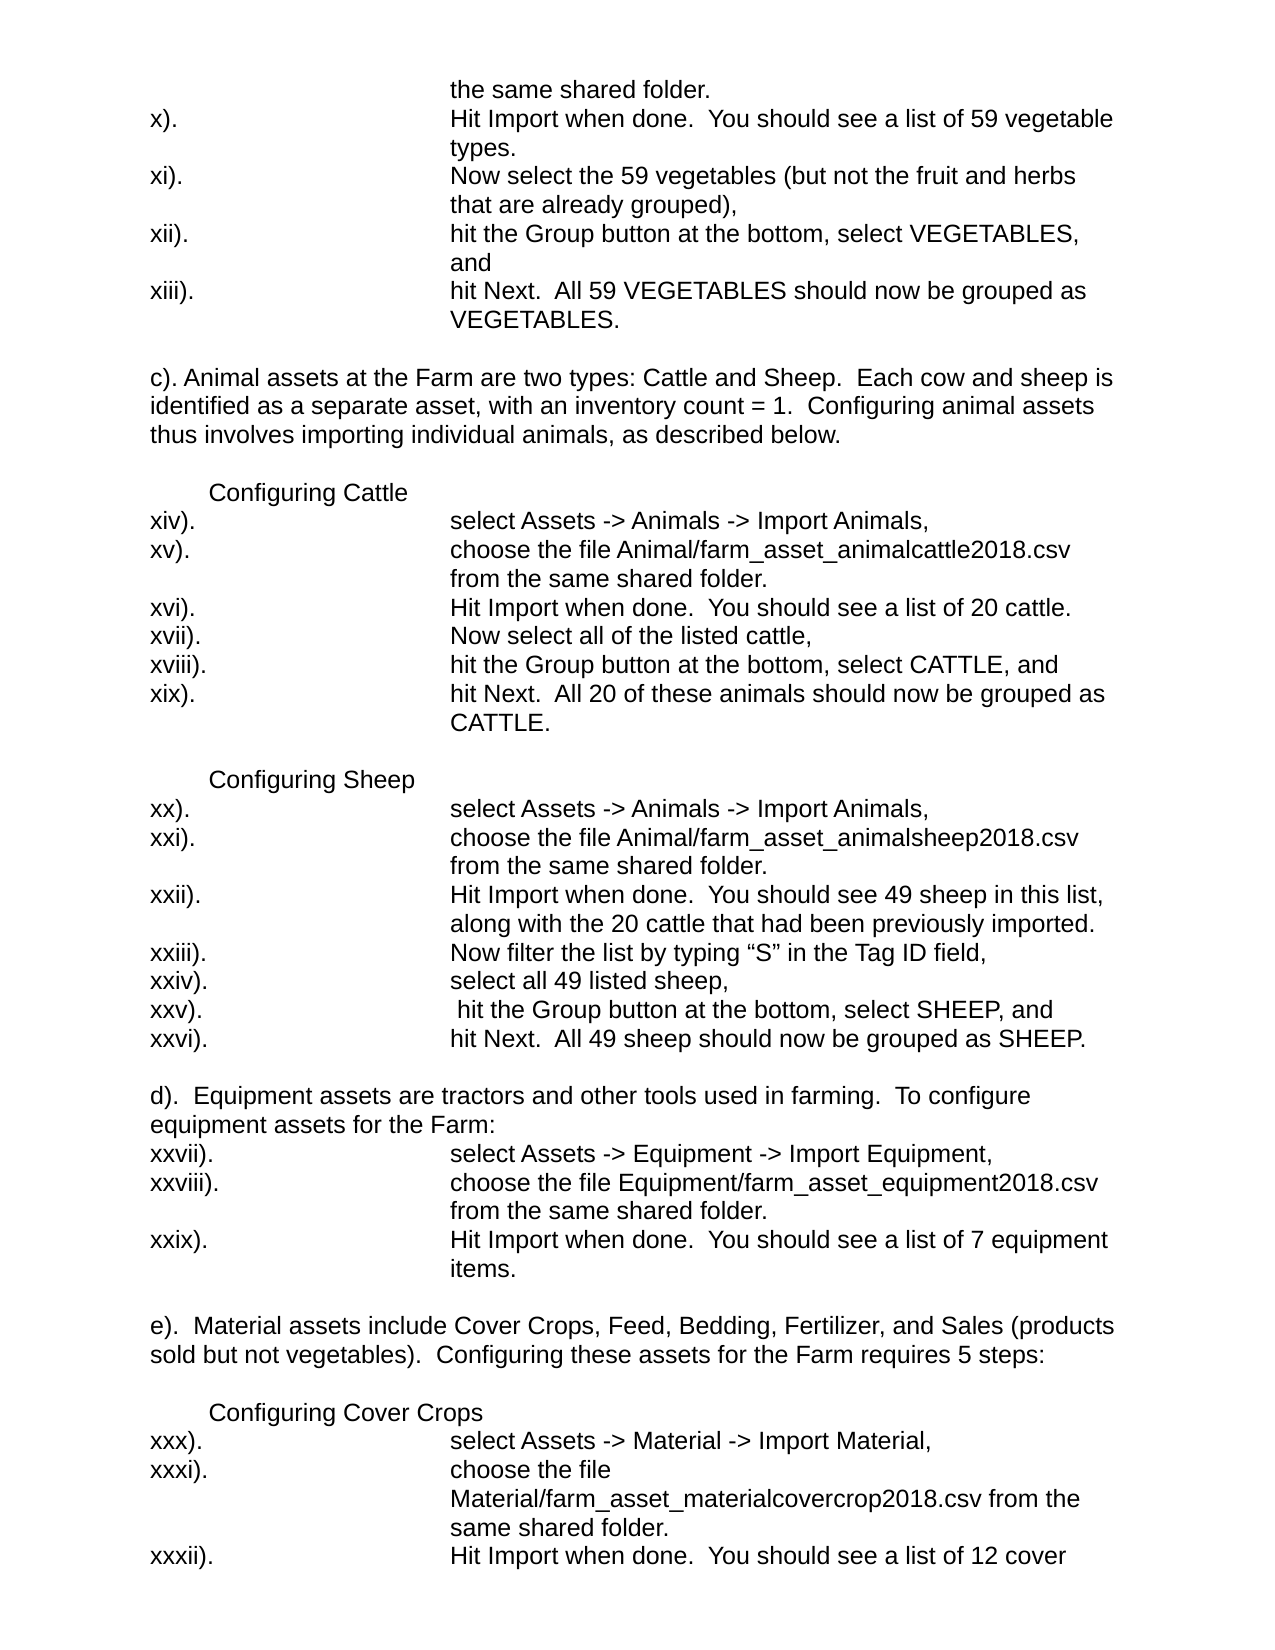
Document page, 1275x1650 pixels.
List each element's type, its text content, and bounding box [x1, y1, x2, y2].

list Now select all of the listed cattle, [150, 621, 1125, 650]
list select Assets -> Equipment -> Import Equipment, [150, 1139, 1125, 1167]
list Now select the 59 vegetables (but not the fruit and herbs that are already grouped), [150, 161, 1125, 219]
text e). Material assets include Cover Crops, Feed, Bedding, Fertilizer, and Sales (products sold but not vegetables). Configuring these assets for the Farm requires 5 steps: [150, 1311, 1125, 1369]
text c). Animal assets at the Farm are two types: Cattle and Sheep. Each cow and sheep is identified as a separate asset, with an inventory count = 1. Configuring animal assets thus involves importing individual animals, as described below. [150, 362, 1125, 449]
list Now filter the list by typing “S” in the Tag ID field, [150, 937, 1125, 966]
list Hit Import when done. You should see a list of 7 equipment items. [150, 1225, 1125, 1282]
list Hit Import when done. You should see a list of 20 cattle. [150, 592, 1125, 621]
list choose the file Animal/farm_asset_animalsheep2018.csv from the same shared folder. [150, 822, 1125, 880]
text Configuring Sheep [150, 765, 1125, 794]
list choose the file Equipment/farm_asset_equipment2018.csv from the same shared folder. [150, 1167, 1125, 1225]
list select all 49 listed sheep, [150, 966, 1125, 995]
text Configuring Cover Crops [150, 1397, 1125, 1426]
list hit the Group button at the bottom, select SHEEP, and [150, 995, 1125, 1024]
list hit the Group button at the bottom, select VEGETABLES, and [150, 219, 1125, 276]
list choose the file Material/farm_asset_materialcovercrop2018.csv from the same shared folder. [150, 1455, 1125, 1541]
text Configuring Cattle [150, 477, 1125, 506]
list hit the Group button at the bottom, select CATTLE, and [150, 650, 1125, 679]
list select Assets -> Material -> Import Material, [150, 1426, 1125, 1455]
list hit Next. All 59 VEGETABLES should now be grouped as VEGETABLES. [150, 276, 1125, 334]
list hit Next. All 49 sheep should now be grouped as SHEEP. [150, 1024, 1125, 1052]
list hit Next. All 20 of these animals should now be grouped as CATTLE. [150, 679, 1125, 736]
list Hit Import when done. You should see a list of 12 cover [150, 1541, 1125, 1570]
list Hit Import when done. You should see a list of 59 vegetable types. [150, 104, 1125, 161]
list select Assets -> Animals -> Import Animals, [150, 794, 1125, 822]
list select Assets -> Animals -> Import Animals, [150, 506, 1125, 535]
list choose the file Animal/farm_asset_animalcattle2018.csv from the same shared folder. [150, 535, 1125, 592]
text d). Equipment assets are tractors and other tools used in farming. To configure equipment assets for the Farm: [150, 1081, 1125, 1139]
list the same shared folder. [150, 75, 1125, 104]
list Hit Import when done. You should see 49 sheep in this list, along with the 20 cattle that had been previously imported. [150, 880, 1125, 937]
